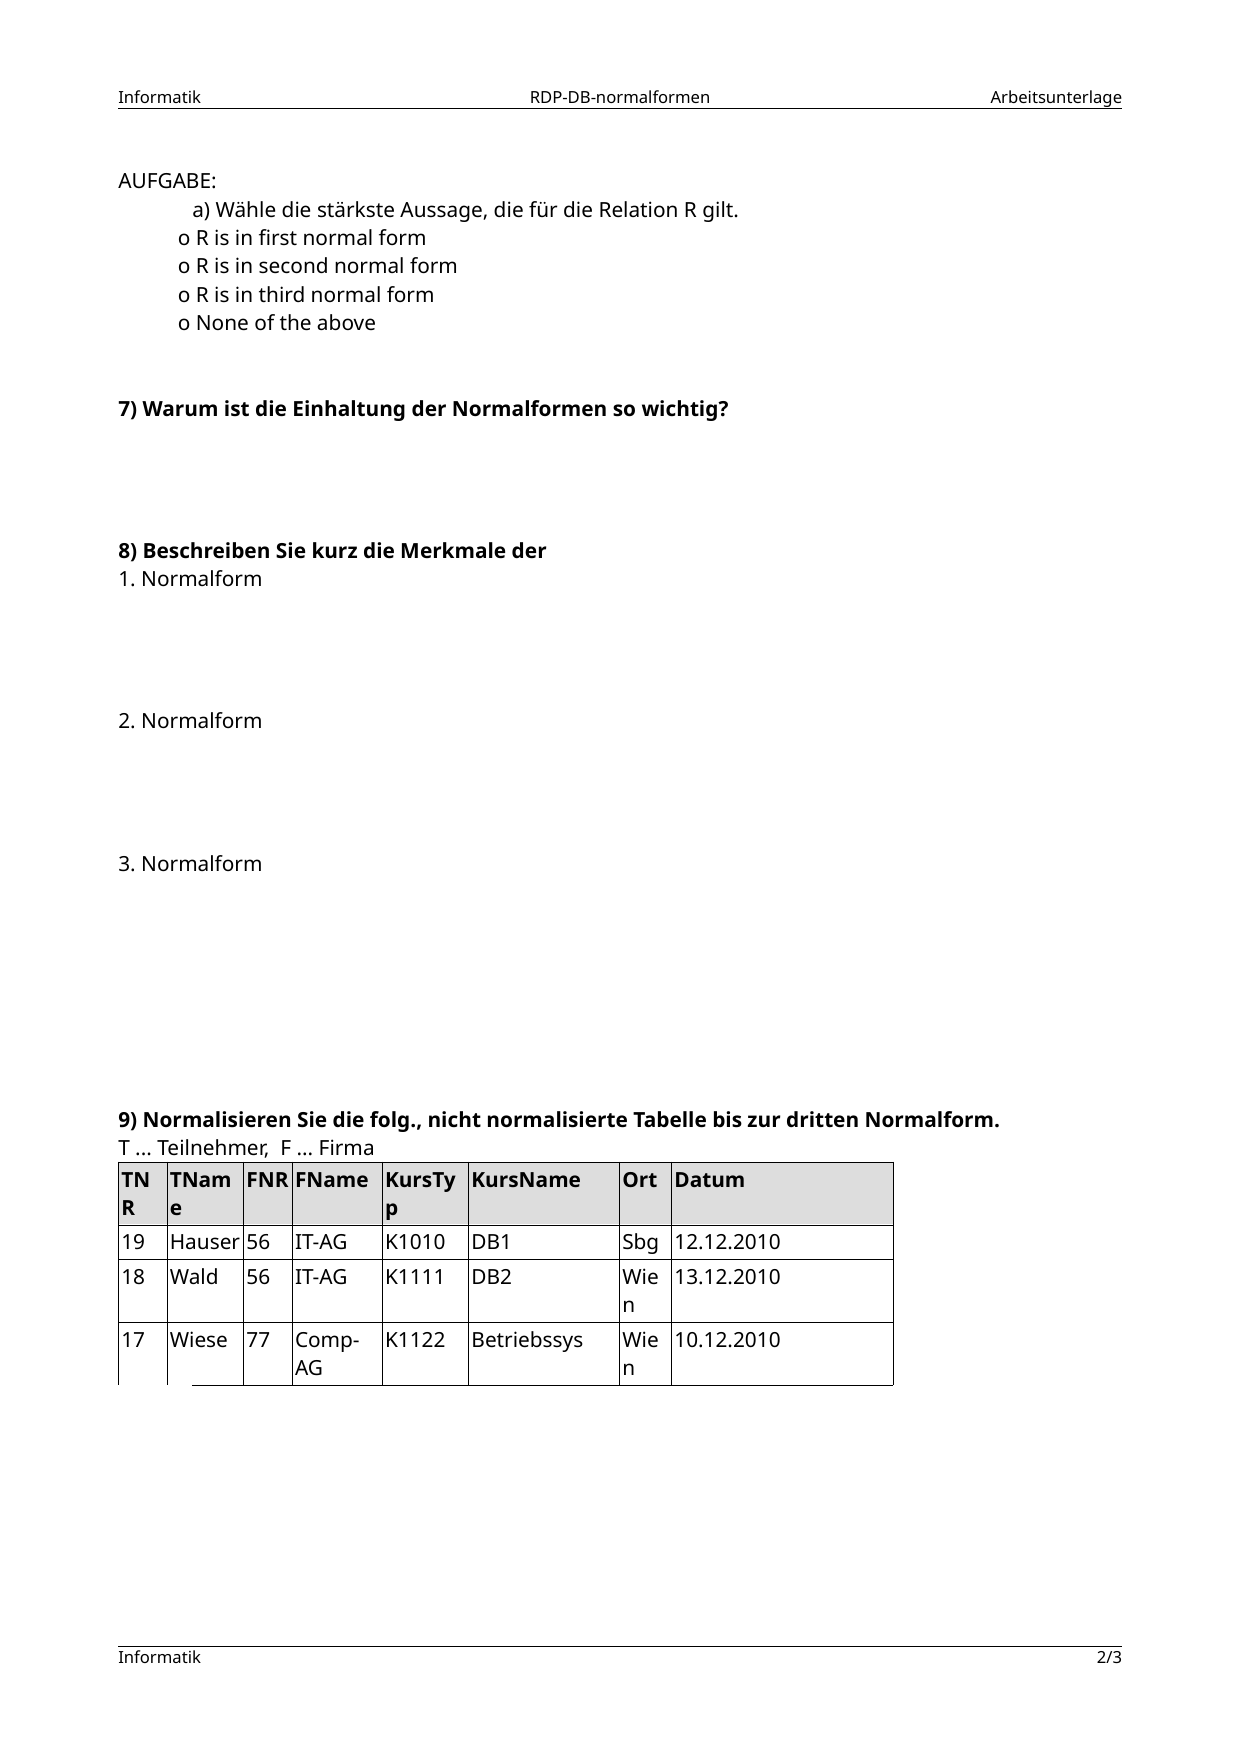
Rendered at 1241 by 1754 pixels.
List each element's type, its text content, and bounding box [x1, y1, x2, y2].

table_cell 17 [119, 1323, 167, 1384]
table_cell Comp-AG [293, 1323, 382, 1384]
table_cell 18 [119, 1260, 167, 1322]
table_cell DB1 [469, 1226, 619, 1259]
table_header FNR [244, 1163, 292, 1224]
table_cell IT-AG [293, 1260, 382, 1322]
table_cell Betriebssys [469, 1323, 619, 1384]
text o None of the above [118, 308, 1122, 337]
text AUFGABE: [118, 166, 1122, 195]
text o R is in third normal form [118, 280, 1122, 308]
table_cell Wiese [168, 1323, 243, 1384]
text 1. Normalform [118, 564, 1122, 593]
table_header TName [168, 1163, 243, 1224]
table_header TNR [119, 1163, 167, 1224]
table_cell 10.12.2010 [672, 1323, 893, 1384]
table_cell K1111 [383, 1260, 468, 1322]
table_cell Wald [168, 1260, 243, 1322]
table_cell 13.12.2010 [672, 1260, 893, 1322]
text 9) Normalisieren Sie die folg., nicht normalisierte Tabelle bis zur dritten Normalform. [118, 1105, 1122, 1133]
table_cell IT-AG [293, 1226, 382, 1259]
table_cell Wien [620, 1323, 671, 1384]
table_cell K1122 [383, 1323, 468, 1384]
table_cell 77 [244, 1323, 292, 1384]
text 8) Beschreiben Sie kurz die Merkmale der [118, 536, 1122, 564]
table_cell 12.12.2010 [672, 1226, 893, 1259]
table_header Ort [620, 1163, 671, 1224]
table_cell 56 [244, 1226, 292, 1259]
table_header KursName [469, 1163, 619, 1224]
table_header KursTyp [383, 1163, 468, 1224]
text 2. Normalform [118, 707, 1122, 735]
table_cell DB2 [469, 1260, 619, 1322]
table_cell 56 [244, 1260, 292, 1322]
text o R is in second normal form [118, 252, 1122, 280]
table_cell Sbg [620, 1226, 671, 1259]
text 7) Warum ist die Einhaltung der Normalformen so wichtig? [118, 394, 1122, 422]
table_header Datum [672, 1163, 893, 1224]
table_cell Wien [620, 1260, 671, 1322]
text a) Wähle die stärkste Aussage, die für die Relation R gilt. [118, 195, 1122, 223]
text o R is in first normal form [118, 223, 1122, 252]
table_cell K1010 [383, 1226, 468, 1259]
table_header FName [293, 1163, 382, 1224]
text T ... Teilnehmer, F ... Firma [118, 1133, 1122, 1162]
table_cell 19 [119, 1226, 167, 1259]
table_cell Hauser [168, 1226, 243, 1259]
text 3. Normalform [118, 849, 1122, 877]
